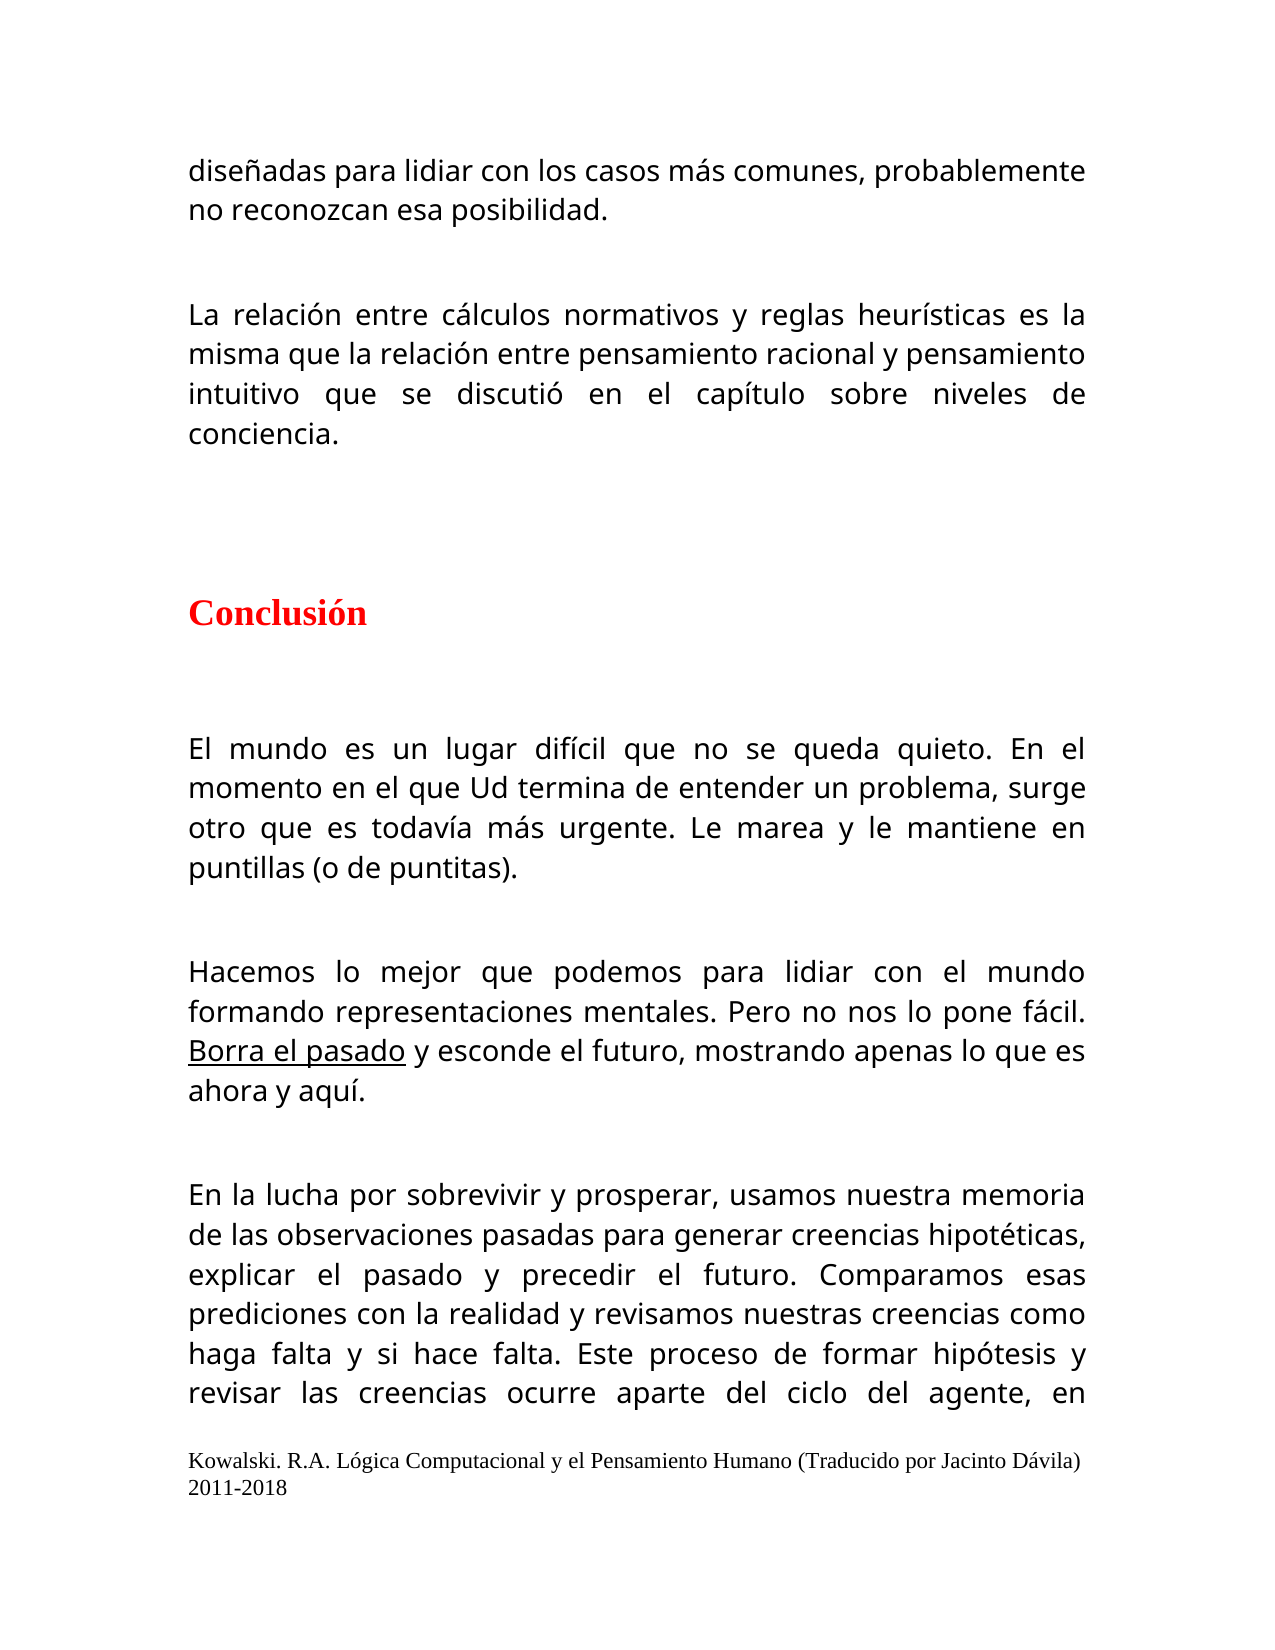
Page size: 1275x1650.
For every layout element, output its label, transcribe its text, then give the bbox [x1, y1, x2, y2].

subtitle Conclusión [188, 590, 1087, 633]
text El mundo es un lugar difícil que no se queda quieto. En el momento en el que Ud termina de entender un problema, surge otro que es todavía más urgente. Le marea y le mantiene en puntillas (o de puntitas). [188, 728, 1087, 887]
text Hacemos lo mejor que podemos para lidiar con el mundo formando representaciones mentales. Pero no nos lo pone fácil. Borra el pasado y esconde el futuro, mostrando apenas lo que es ahora y aquí. [188, 951, 1087, 1110]
text La relación entre cálculos normativos y reglas heurísticas es la misma que la relación entre pensamiento racional y pensamiento intuitivo que se discutió en el capítulo sobre niveles de conciencia. [188, 294, 1087, 453]
text diseñadas para lidiar con los casos más comunes, probablemente no reconozcan esa posibilidad. [188, 150, 1087, 229]
text En la lucha por sobrevivir y prosperar, usamos nuestra memoria de las observaciones pasadas para generar creencias hipotéticas, explicar el pasado y precedir el futuro. Comparamos esas prediciones con la realidad y revisamos nuestras creencias como haga falta y si hace falta. Este proceso de formar hipótesis y revisar las creencias ocurre aparte del ciclo del agente, en [188, 1174, 1087, 1412]
